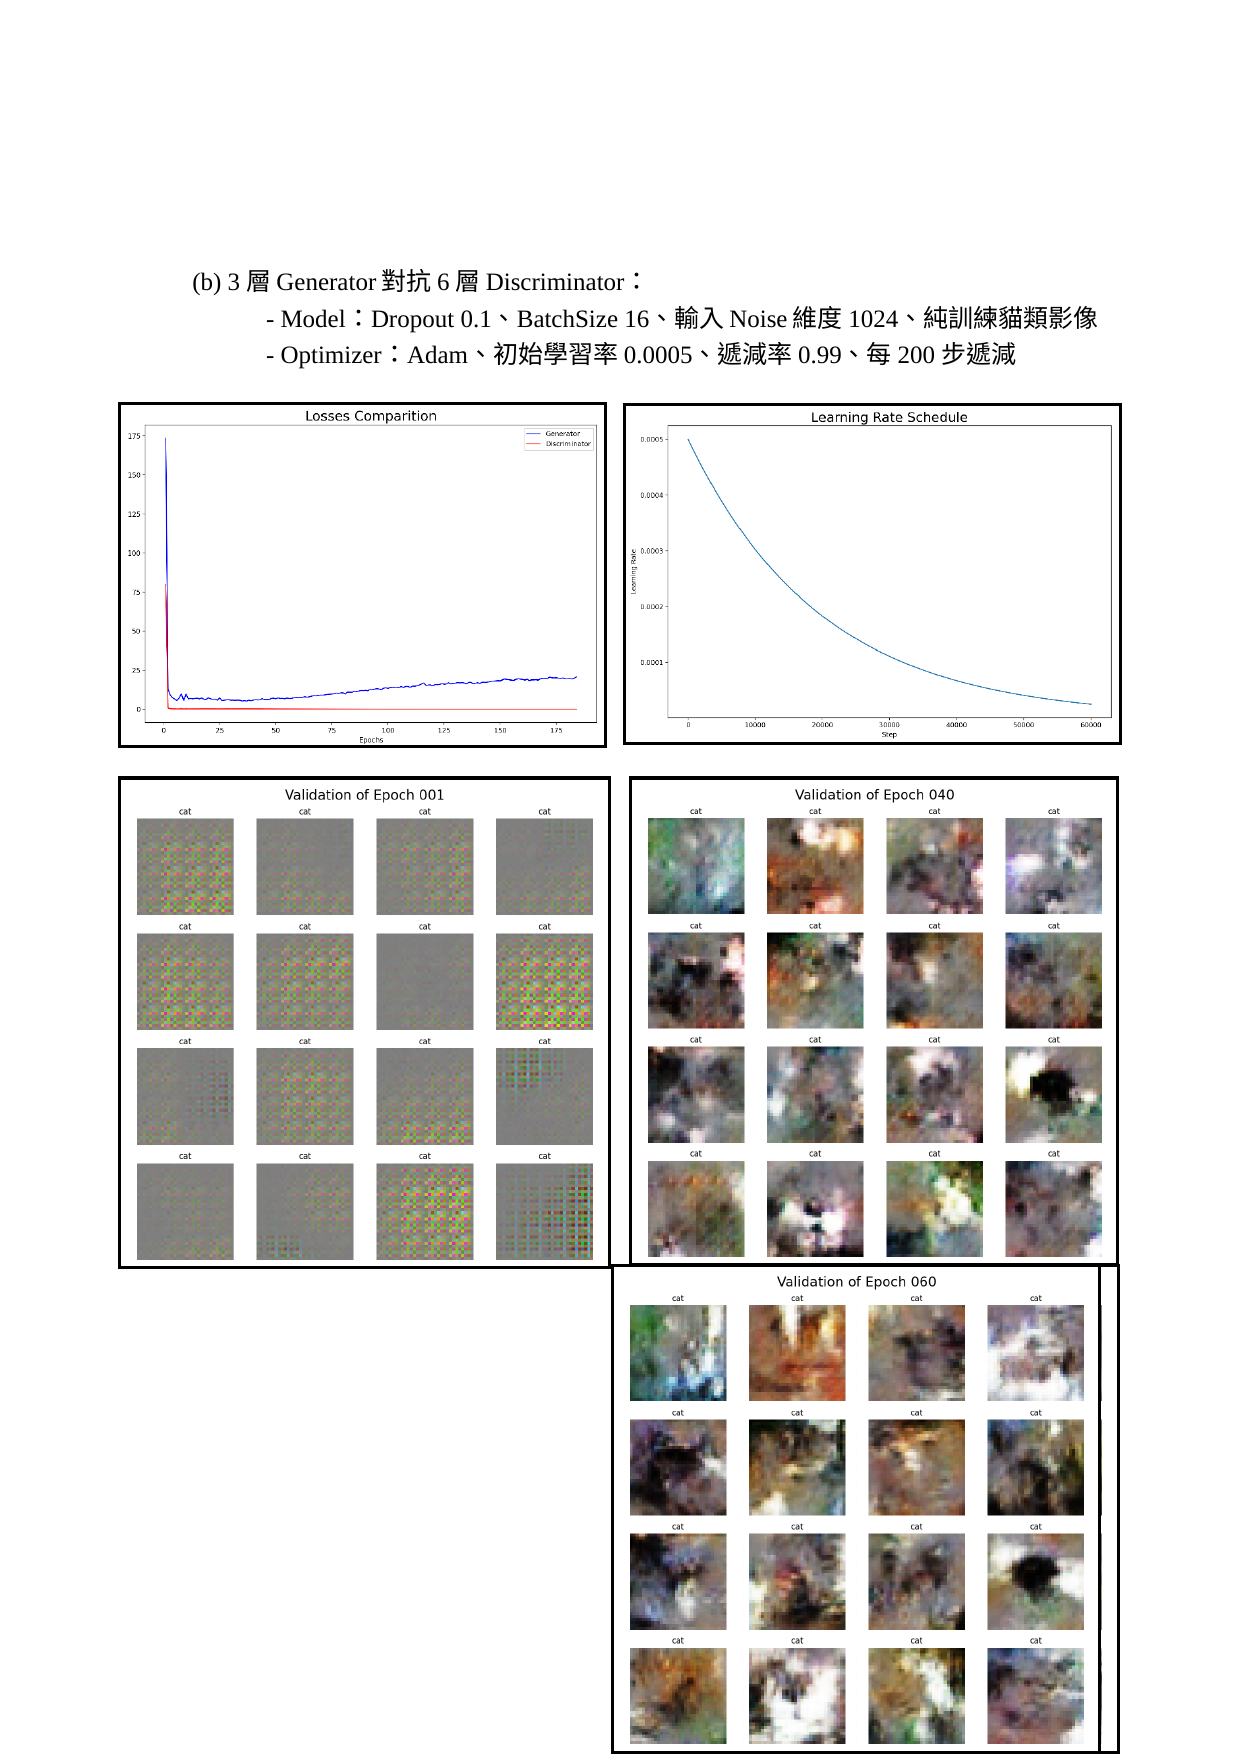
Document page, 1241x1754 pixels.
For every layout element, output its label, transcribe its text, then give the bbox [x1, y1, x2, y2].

text (b) 3 層Generator對抗 6 層Discriminator： [118, 262, 1122, 298]
text - Optimizer：Adam、初始學習率 0.0005、遞減率 0.99、每 200 步遞減 [118, 334, 1122, 371]
text - Model：Dropout 0.1、BatchSize 16、輸入Noise維度 1024、純訓練貓類影像 [118, 298, 1122, 334]
